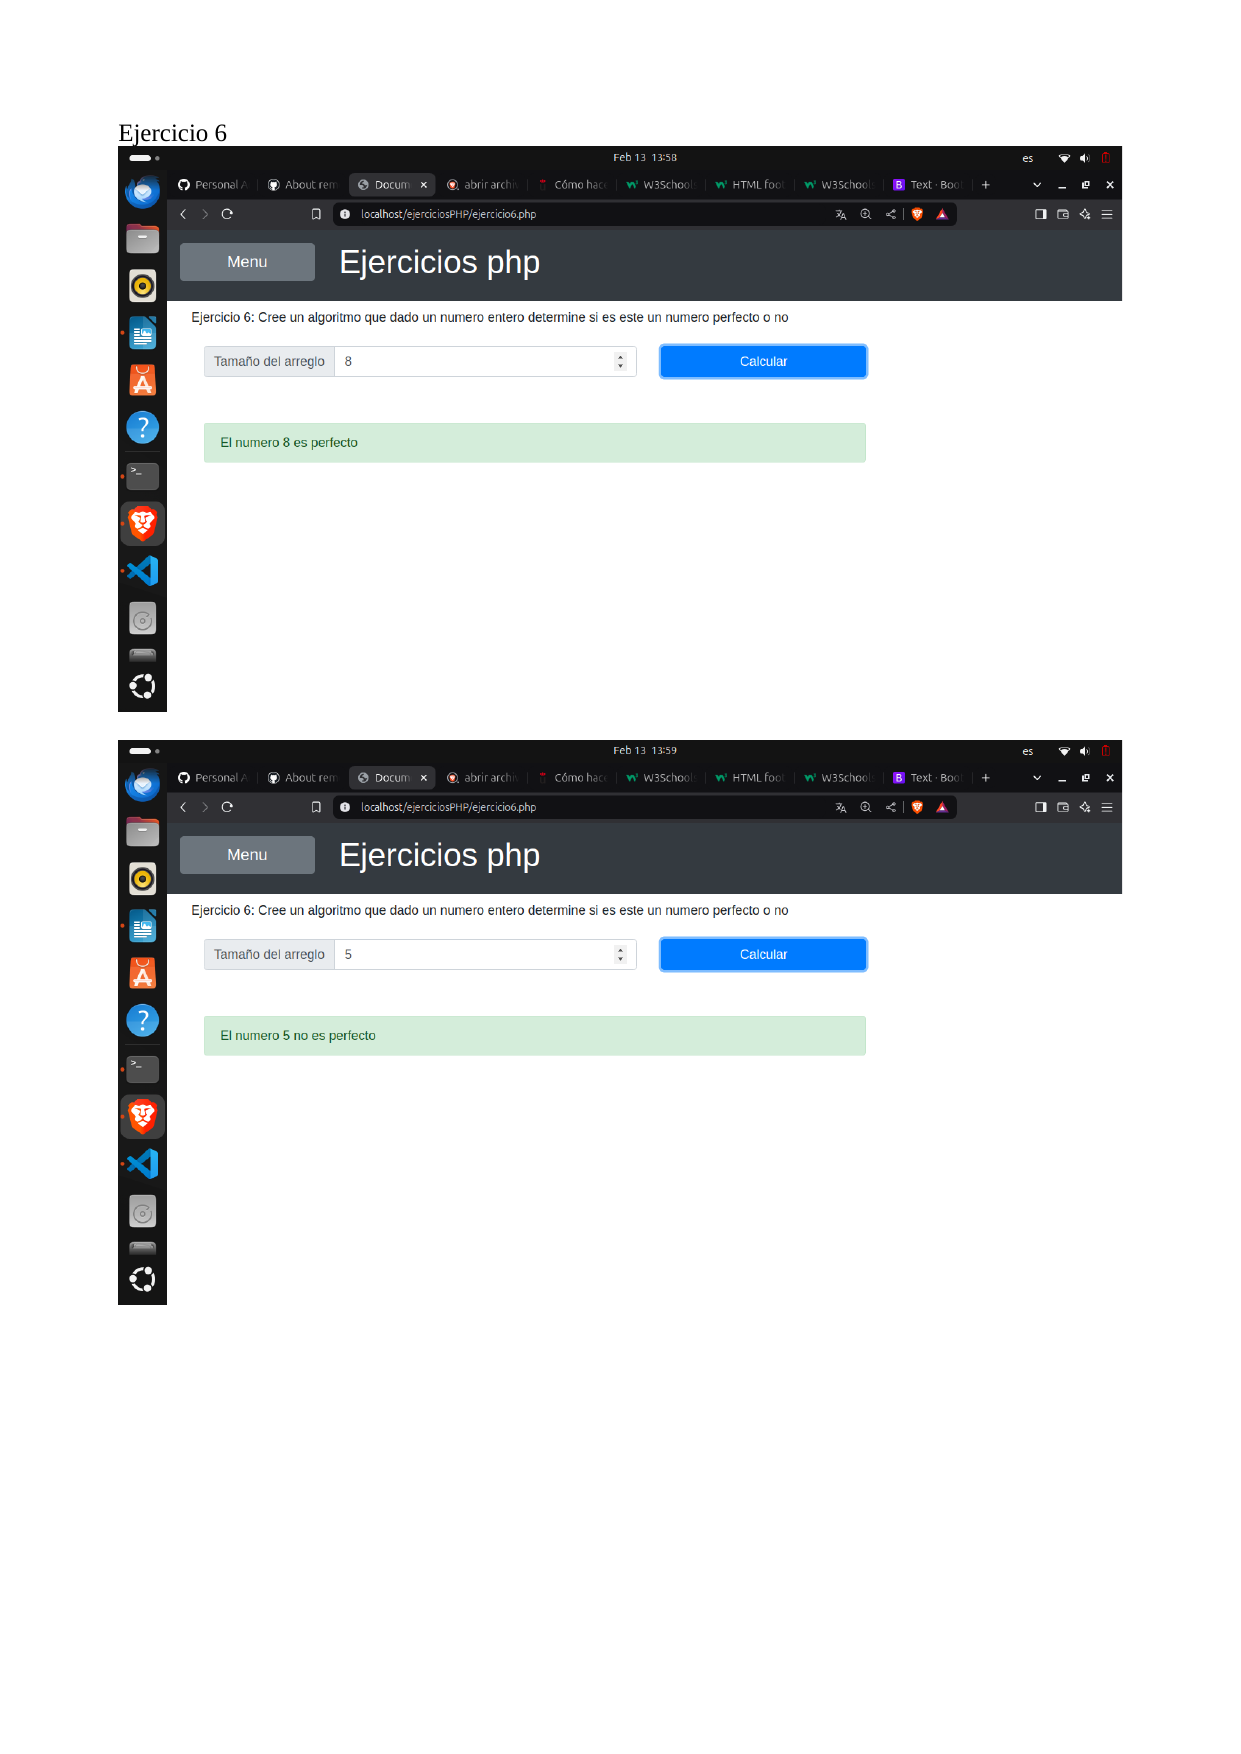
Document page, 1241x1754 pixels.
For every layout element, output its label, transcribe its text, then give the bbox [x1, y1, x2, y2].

picture [118, 740, 1123, 1305]
picture [118, 146, 1123, 712]
text Ejercicio 6 [118, 118, 1122, 146]
